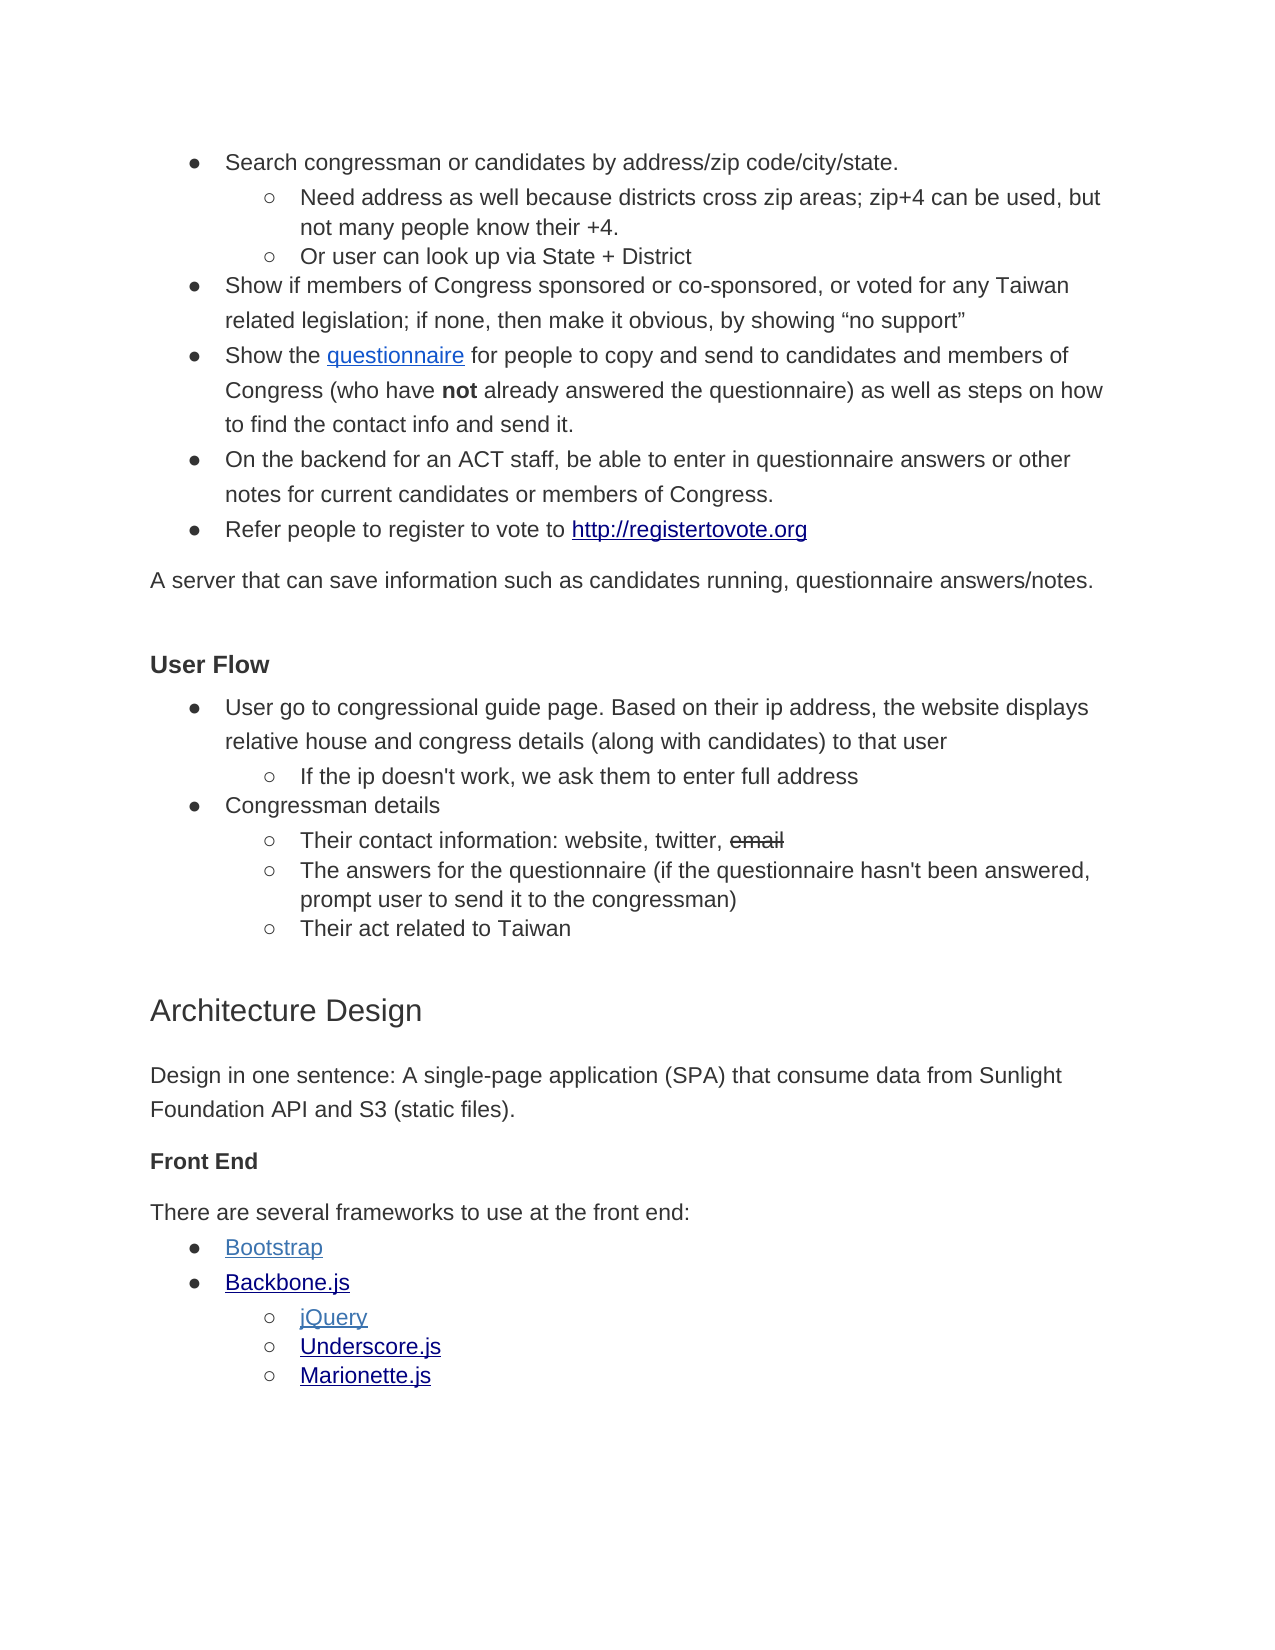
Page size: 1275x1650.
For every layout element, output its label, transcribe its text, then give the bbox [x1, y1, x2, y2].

subtitle User Flow [150, 651, 1125, 678]
list Their contact information: website, twitter, email [276, 828, 1125, 853]
text Front End [150, 1148, 1125, 1174]
list Bootstrap [201, 1235, 1125, 1260]
list Search congressman or candidates by address/zip code/city/state. [201, 150, 1125, 176]
list Show the questionnaire for people to copy and send to candidates and members of Congress (who have not already answered the questionnaire) as well as steps on how to find the contact info and send it. [187, 342, 1125, 438]
text A server that can save information such as candidates running, questionnaire answers/notes. [150, 568, 1125, 593]
text There are several frameworks to use at the front end: [150, 1200, 1125, 1226]
list Congressman details [201, 793, 1125, 819]
subtitle Architecture Design [150, 993, 1125, 1028]
list jQuery [276, 1304, 1125, 1330]
list User go to congressional guide page. Based on their ip address, the website displays relative house and congress details (along with candidates) to that user [187, 694, 1125, 754]
list Refer people to register to vote to http://registertovote.org [201, 516, 1125, 542]
list On the backend for an ACT staff, be able to enter in questionnaire answers or other notes for current candidates or members of Congress. [187, 447, 1125, 507]
list Backbone.js [187, 1269, 1125, 1295]
list The answers for the questionnaire (if the questionnaire hasn't been answered, prompt user to send it to the congressman) [262, 857, 1125, 912]
list Need address as well because districts cross zip areas; zip+4 can be used, but not many people know their +4. [262, 185, 1125, 240]
list Their act related to Taiwan [276, 916, 1125, 942]
list Underscore.js [276, 1334, 1125, 1359]
list Or user can look up via State + District [262, 243, 1125, 269]
list Marionette.js [276, 1363, 1125, 1389]
list If the ip doesn't work, we ask them to enter full address [276, 764, 1125, 789]
text Design in one sentence: A single-page application (SPA) that consume data from Sunlight Foundation API and S3 (static files). [150, 1062, 1125, 1123]
list Show if members of Congress sponsored or co-sponsored, or voted for any Taiwan related legislation; if none, then make it obvious, by showing “no support” [187, 273, 1125, 333]
